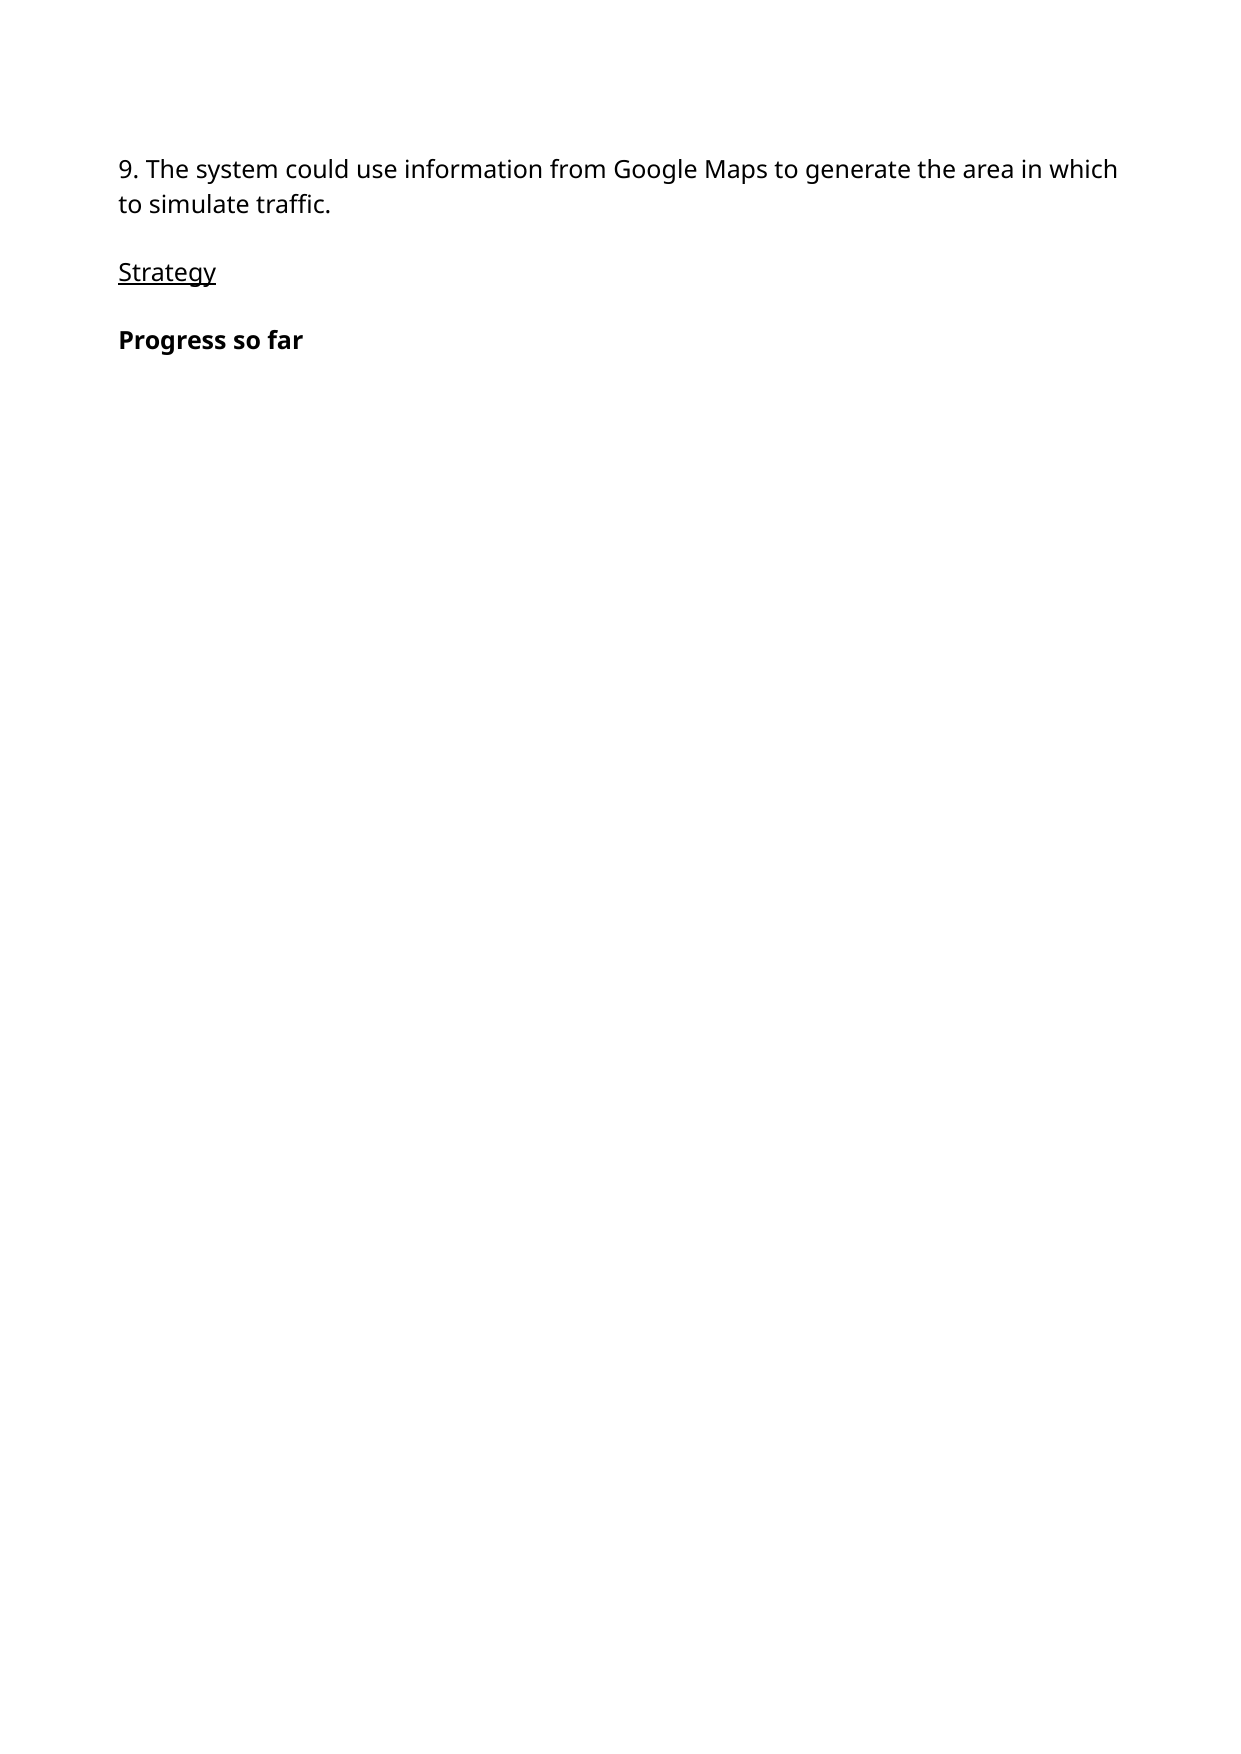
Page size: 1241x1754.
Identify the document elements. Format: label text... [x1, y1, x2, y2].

text 9. The system could use information from Google Maps to generate the area in which to simulate traffic. [118, 152, 1122, 220]
text Strategy [118, 254, 1122, 288]
text Progress so far [118, 322, 1122, 357]
